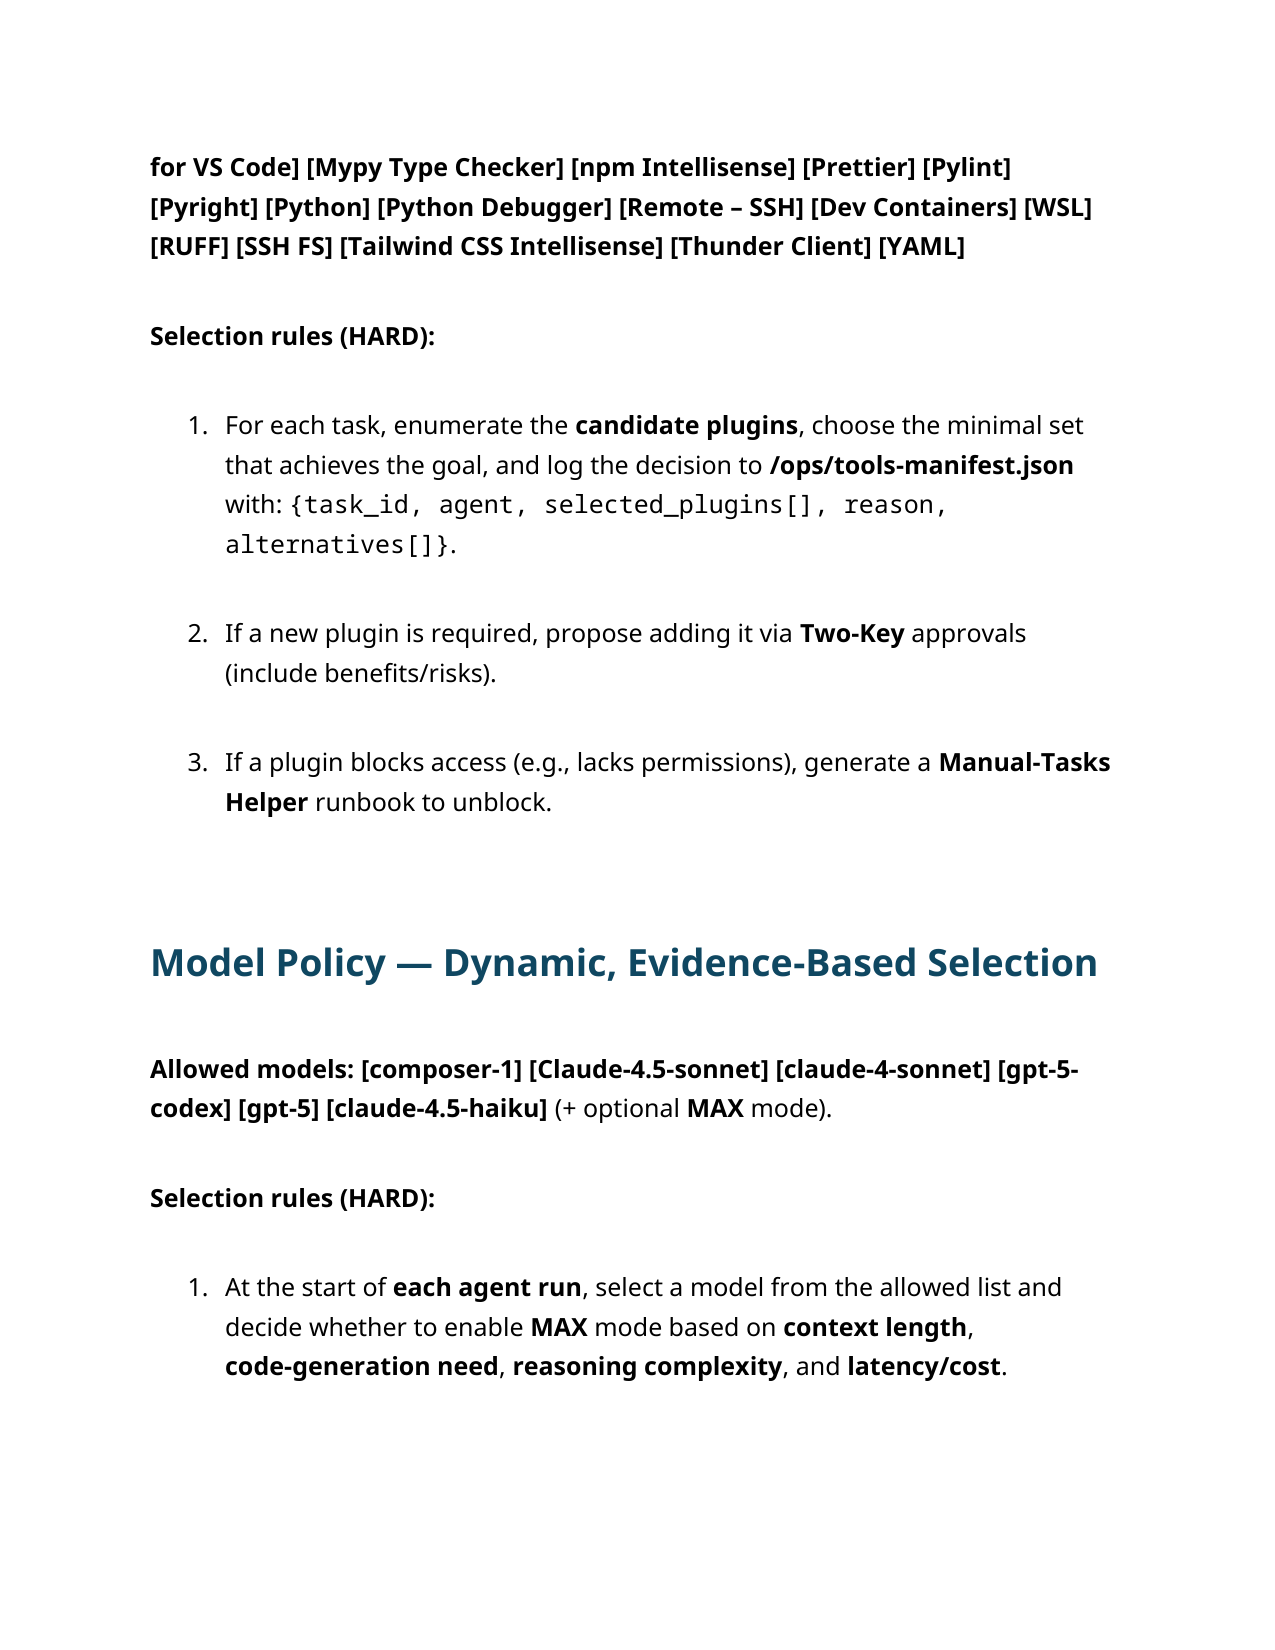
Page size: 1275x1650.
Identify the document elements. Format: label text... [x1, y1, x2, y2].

text for VS Code] [Mypy Type Checker] [npm Intellisense] [Prettier] [Pylint] [Pyright] [Python] [Python Debugger] [Remote – SSH] [Dev Containers] [WSL] [RUFF] [SSH FS] [Tailwind CSS Intellisense] [Thunder Client] [YAML] [150, 150, 1125, 263]
text Selection rules (HARD): [150, 318, 1125, 352]
text Allowed models: [composer-1] [Claude-4.5-sonnet] [claude-4-sonnet] [gpt-5-codex] [gpt-5] [claude-4.5-haiku] (+ optional MAX mode). [150, 1051, 1125, 1125]
text Selection rules (HARD): [150, 1180, 1125, 1214]
list If a new plugin is required, propose adding it via Two‑Key approvals (include benefits/risks). [187, 616, 1125, 689]
list For each task, enumerate the candidate plugins, choose the minimal set that achieves the goal, and log the decision to /ops/tools‑manifest.json with: {task_id, agent, selected_plugins[], reason, alternatives[]}. [187, 408, 1125, 560]
list If a plugin blocks access (e.g., lacks permissions), generate a Manual‑Tasks Helper runbook to unblock. [187, 745, 1125, 818]
list At the start of each agent run, select a model from the allowed list and decide whether to enable MAX mode based on context length, code‑generation need, reasoning complexity, and latency/cost. [187, 1270, 1125, 1383]
subtitle Model Policy — Dynamic, Evidence‑Based Selection [150, 936, 1125, 987]
